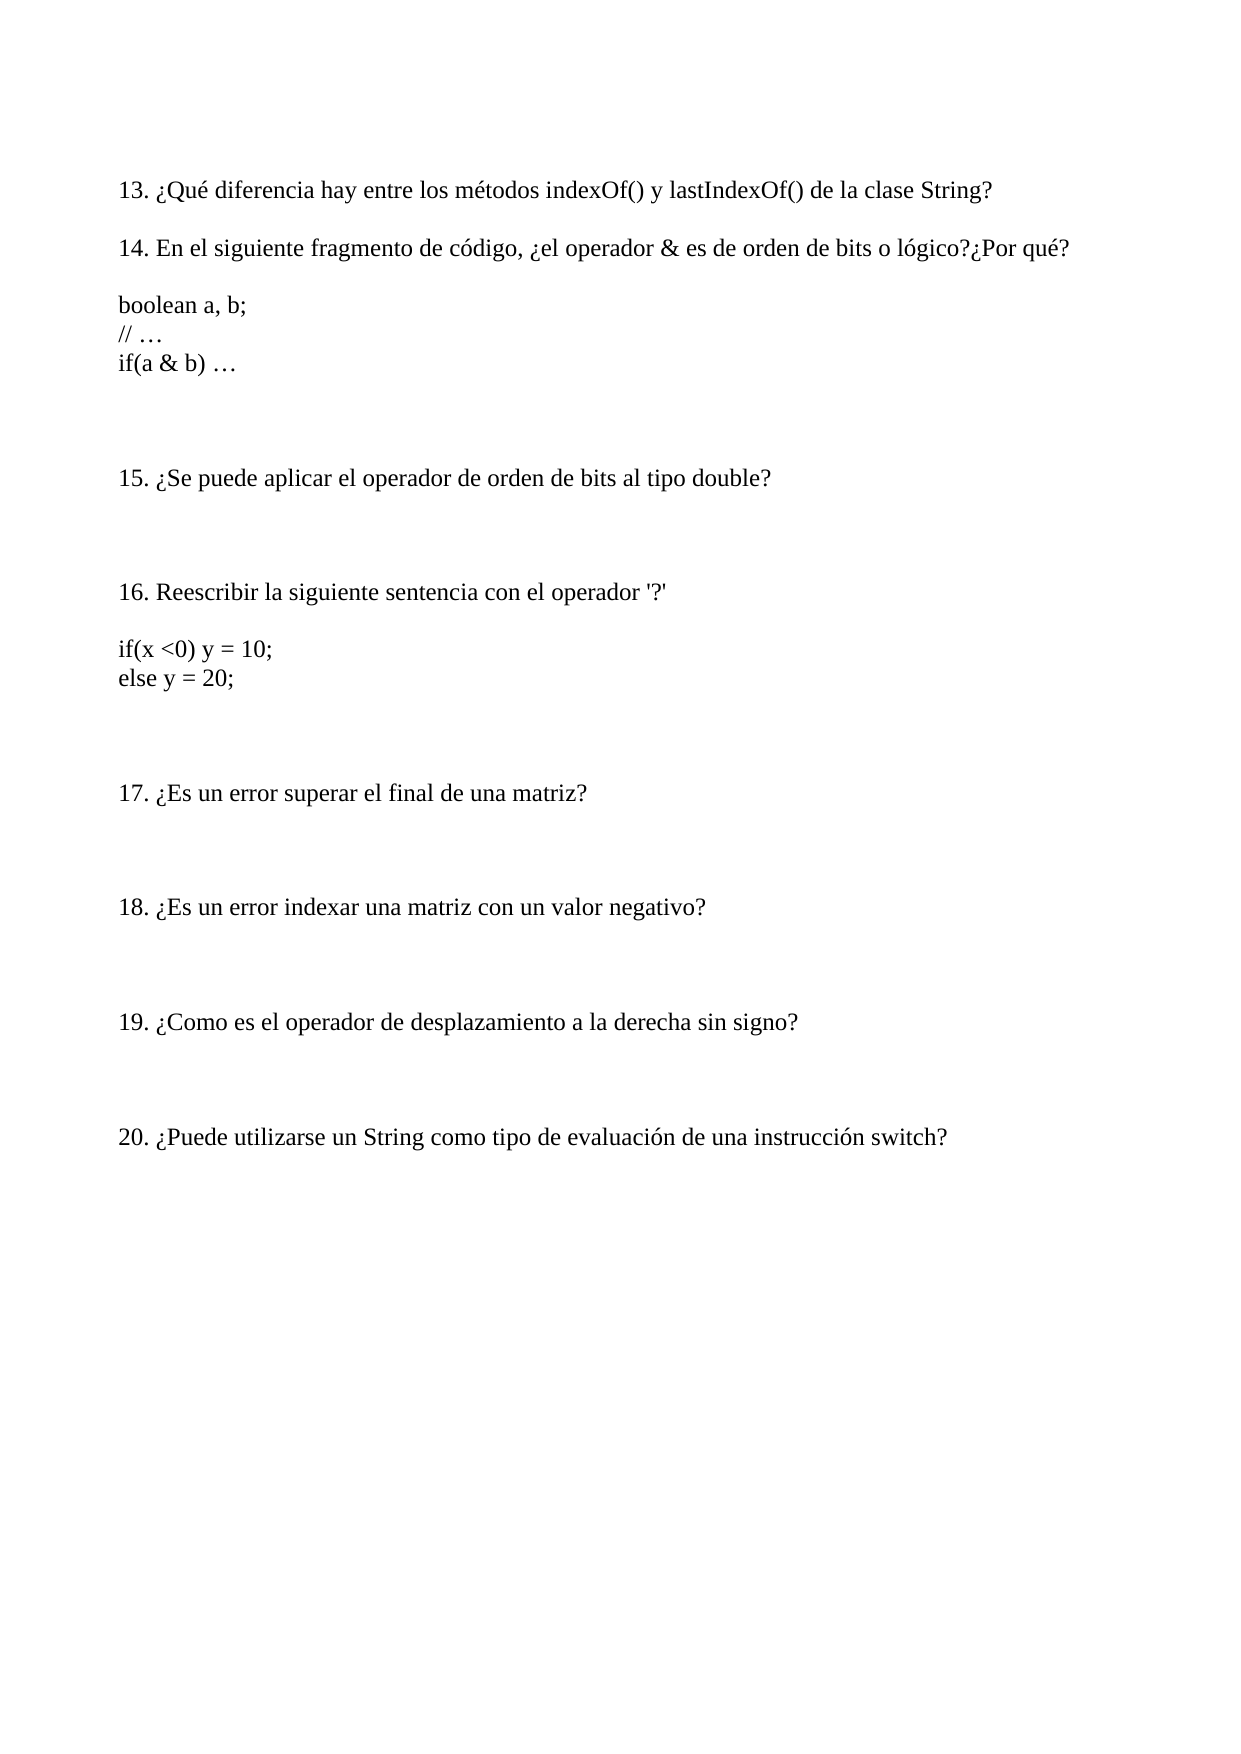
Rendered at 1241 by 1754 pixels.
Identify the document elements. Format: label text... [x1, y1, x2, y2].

text 18. ¿Es un error indexar una matriz con un valor negativo? [118, 892, 1122, 921]
text else y = 20; [118, 663, 1122, 692]
text if(a & b) … [118, 348, 1122, 377]
text 13. ¿Qué diferencia hay entre los métodos indexOf() y lastIndexOf() de la clase String? [118, 175, 1122, 204]
text boolean a, b; [118, 290, 1122, 319]
text 17. ¿Es un error superar el final de una matriz? [118, 778, 1122, 807]
text 15. ¿Se puede aplicar el operador de orden de bits al tipo double? [118, 463, 1122, 492]
text 14. En el siguiente fragmento de código, ¿el operador & es de orden de bits o lógico?¿Por qué? [118, 233, 1122, 262]
text 19. ¿Como es el operador de desplazamiento a la derecha sin signo? [118, 1007, 1122, 1036]
text // … [118, 319, 1122, 348]
text if(x <0) y = 10; [118, 634, 1122, 663]
text 16. Reescribir la siguiente sentencia con el operador '?' [118, 577, 1122, 606]
text 20. ¿Puede utilizarse un String como tipo de evaluación de una instrucción switch? [118, 1122, 1122, 1151]
